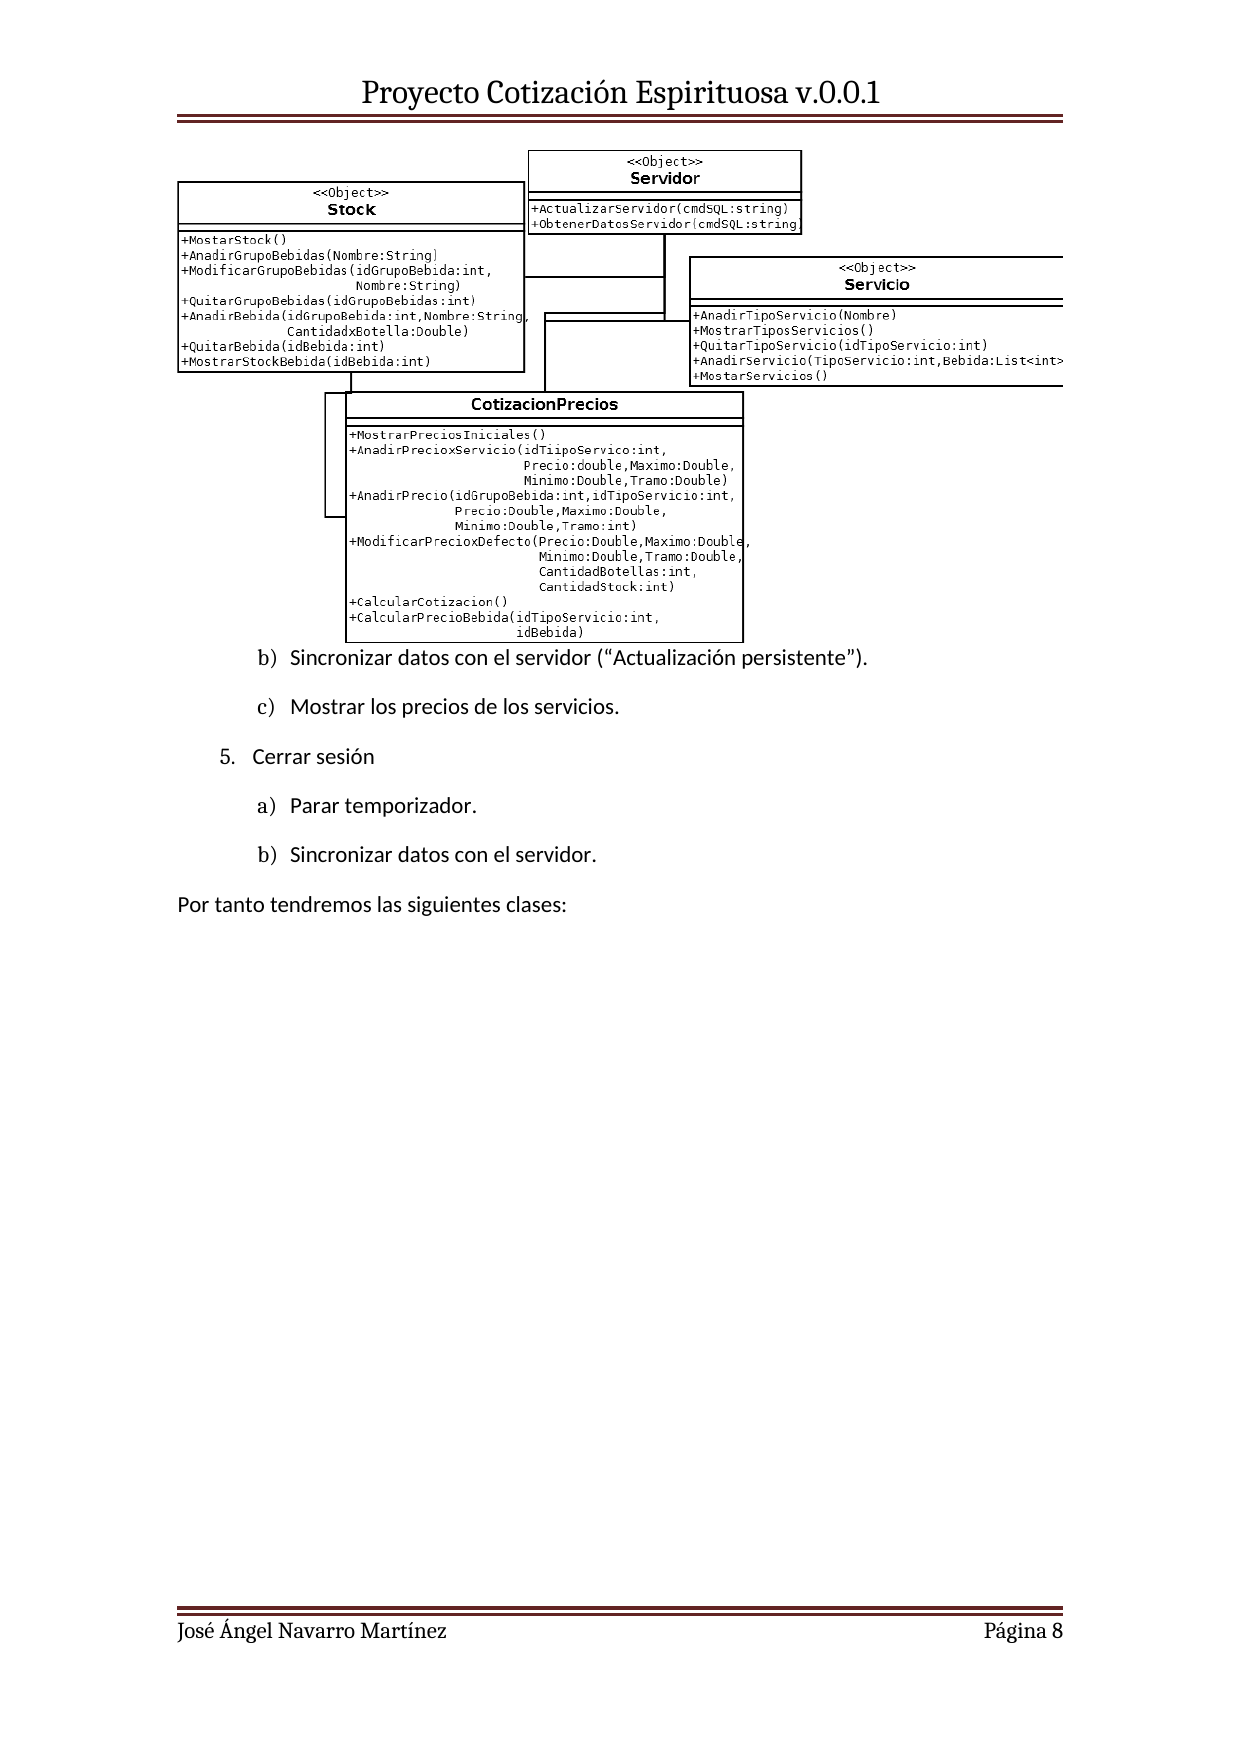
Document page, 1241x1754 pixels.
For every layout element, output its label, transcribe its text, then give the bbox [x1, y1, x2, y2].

list Parar temporizador. [252, 791, 1063, 819]
list Mostrar los precios de los servicios. [252, 692, 1063, 720]
list Sincronizar datos con el servidor. [252, 841, 1063, 868]
text Por tanto tendremos las siguientes clases: [177, 890, 1063, 918]
list Sincronizar datos con el servidor (“Actualización persistente”). [252, 643, 1063, 671]
list Cerrar sesión [215, 742, 1063, 770]
